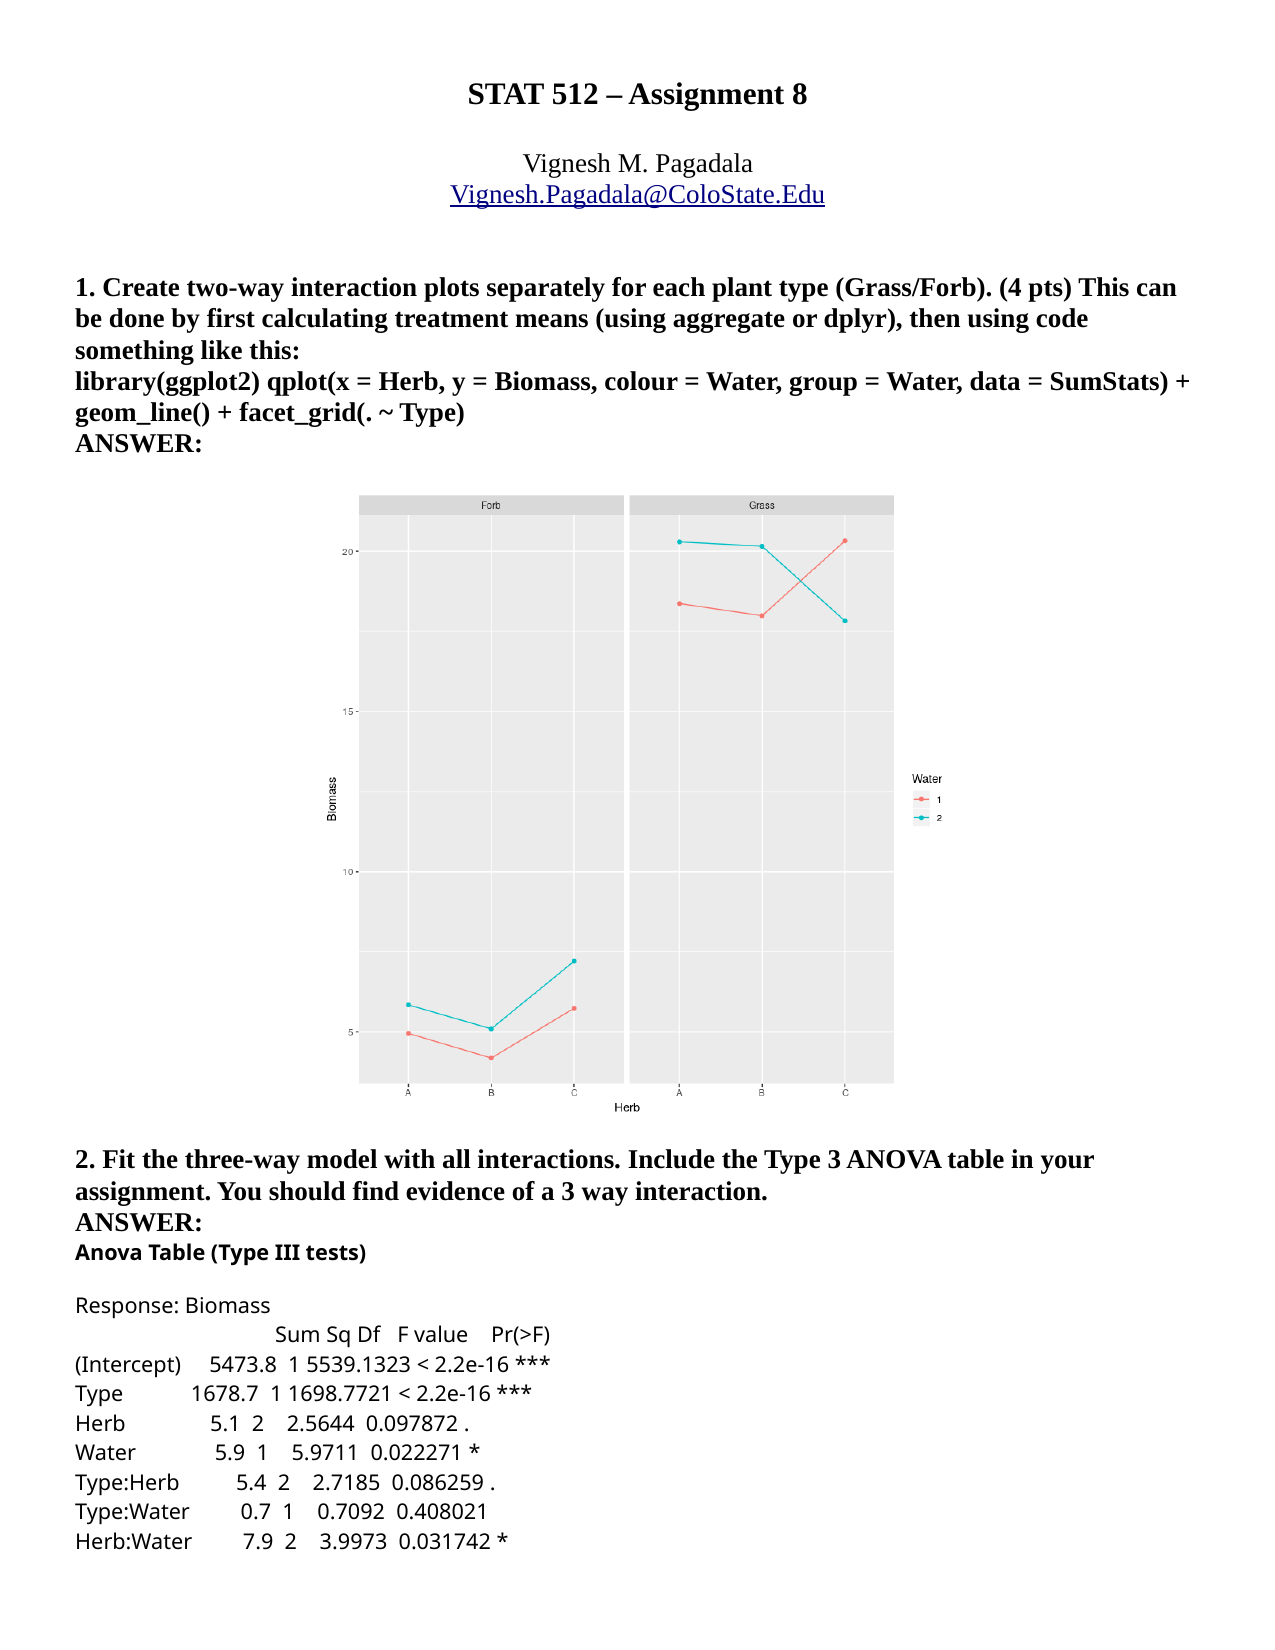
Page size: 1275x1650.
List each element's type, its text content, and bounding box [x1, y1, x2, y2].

text be done by first calculating treatment means (using aggregate or dplyr), then using code [75, 303, 1200, 334]
text Herb 5.1 2 2.5644 0.097872 . [75, 1408, 1200, 1437]
text ANSWER: [75, 427, 1200, 458]
text Vignesh M. Pagadala [75, 147, 1200, 178]
text (Intercept) 5473.8 1 5539.1323 < 2.2e-16 *** [75, 1349, 1200, 1378]
picture [321, 489, 954, 1120]
text Sum Sq Df F value Pr(>F) [75, 1319, 1200, 1349]
text Type:Herb 5.4 2 2.7185 0.086259 . [75, 1467, 1200, 1496]
text Water 5.9 1 5.9711 0.022271 * [75, 1437, 1200, 1467]
text something like this: [75, 334, 1200, 365]
text ANSWER: [75, 1206, 1200, 1237]
text assignment. You should find evidence of a 3 way interaction. [75, 1175, 1200, 1206]
text Response: Biomass [75, 1290, 1200, 1319]
text Herb:Water 7.9 2 3.9973 0.031742 * [75, 1526, 1200, 1555]
text Type 1678.7 1 1698.7721 < 2.2e-16 *** [75, 1378, 1200, 1408]
text library(ggplot2) qplot(x = Herb, y = Biomass, colour = Water, group = Water, data = SumStats) + geom_line() + facet_grid(. ~ Type) [75, 365, 1200, 427]
text STAT 512 – Assignment 8 [75, 75, 1200, 111]
text Vignesh.Pagadala@ColoState.Edu [75, 178, 1200, 209]
text Anova Table (Type III tests) [75, 1237, 1200, 1266]
text 1. Create two-way interaction plots separately for each plant type (Grass/Forb). (4 pts) This can [75, 271, 1200, 303]
text Type:Water 0.7 1 0.7092 0.408021 [75, 1496, 1200, 1526]
text 2. Fit the three-way model with all interactions. Include the Type 3 ANOVA table in your [75, 1143, 1200, 1175]
